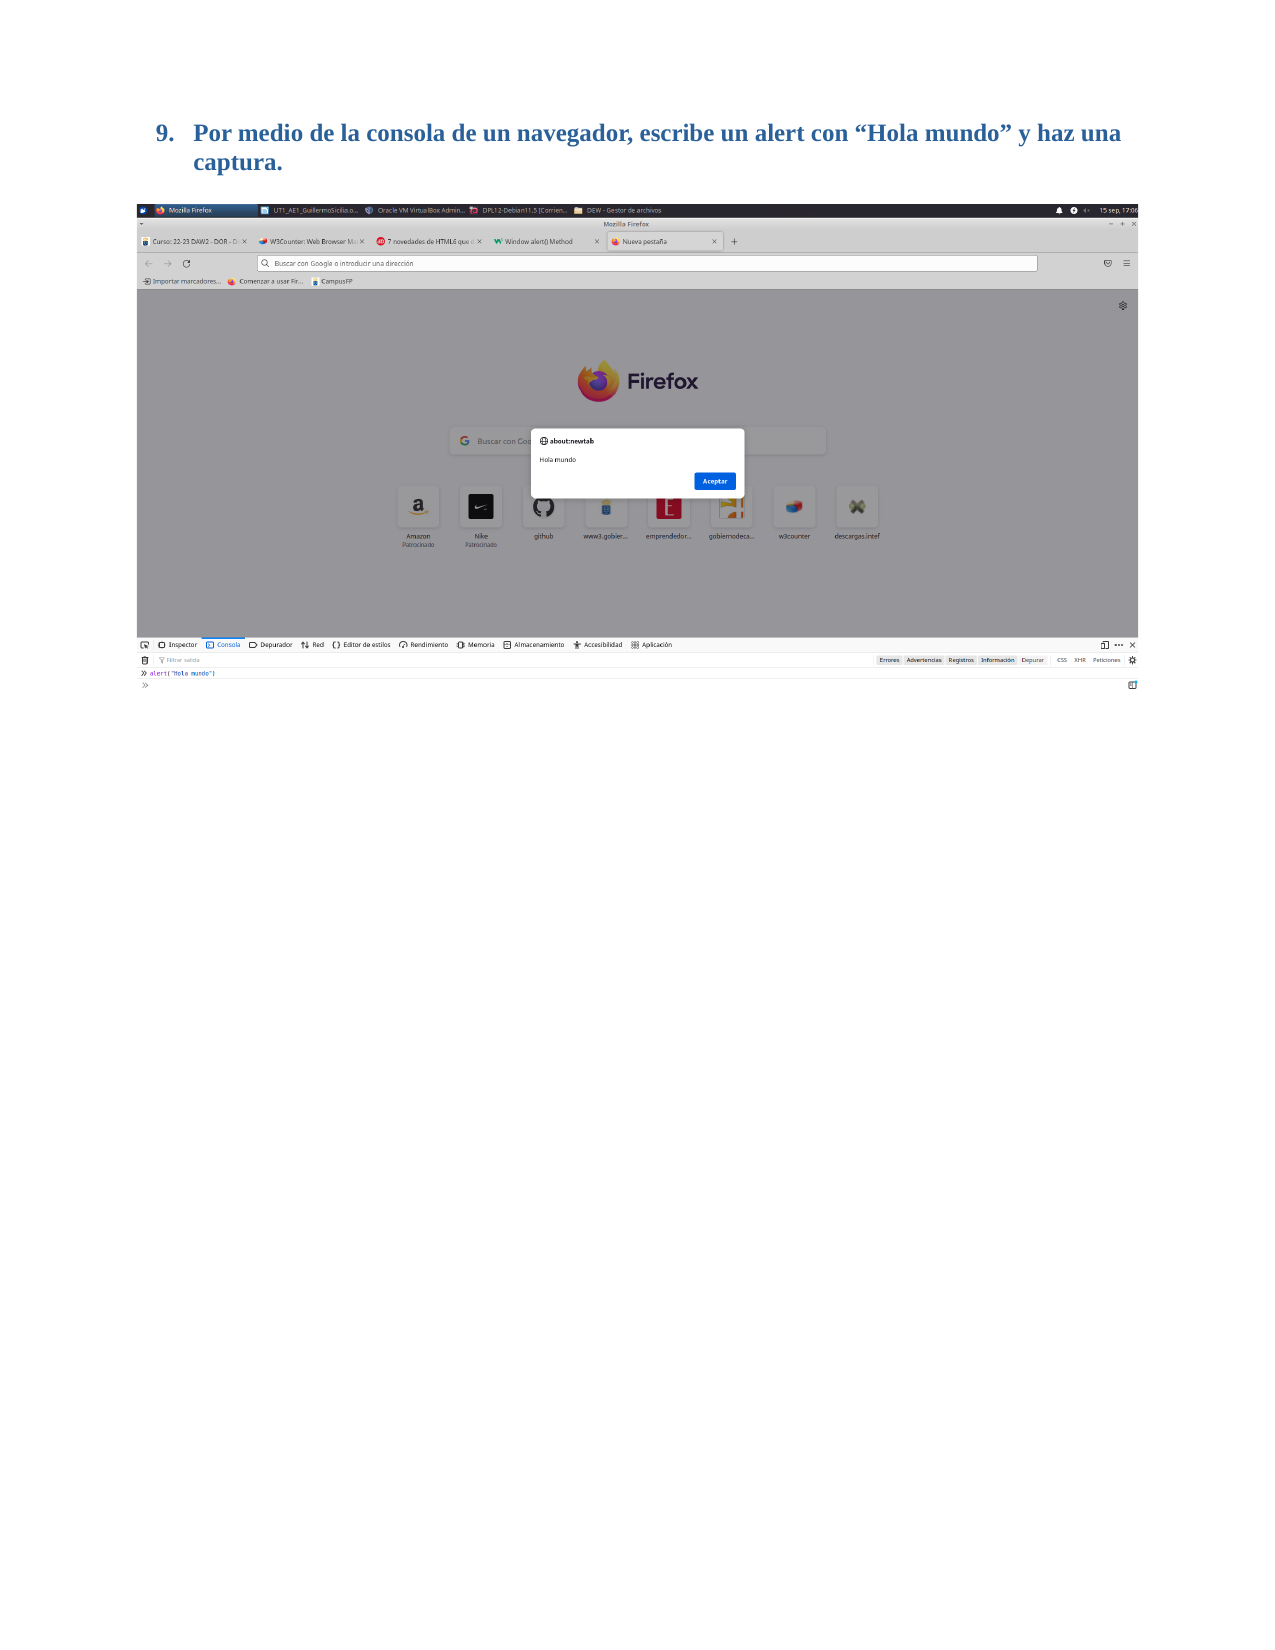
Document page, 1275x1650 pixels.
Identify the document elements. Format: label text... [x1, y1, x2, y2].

picture [136, 204, 1139, 768]
list Por medio de la consola de un navegador, escribe un alert con “Hola mundo” y haz una captura. [156, 118, 1157, 176]
